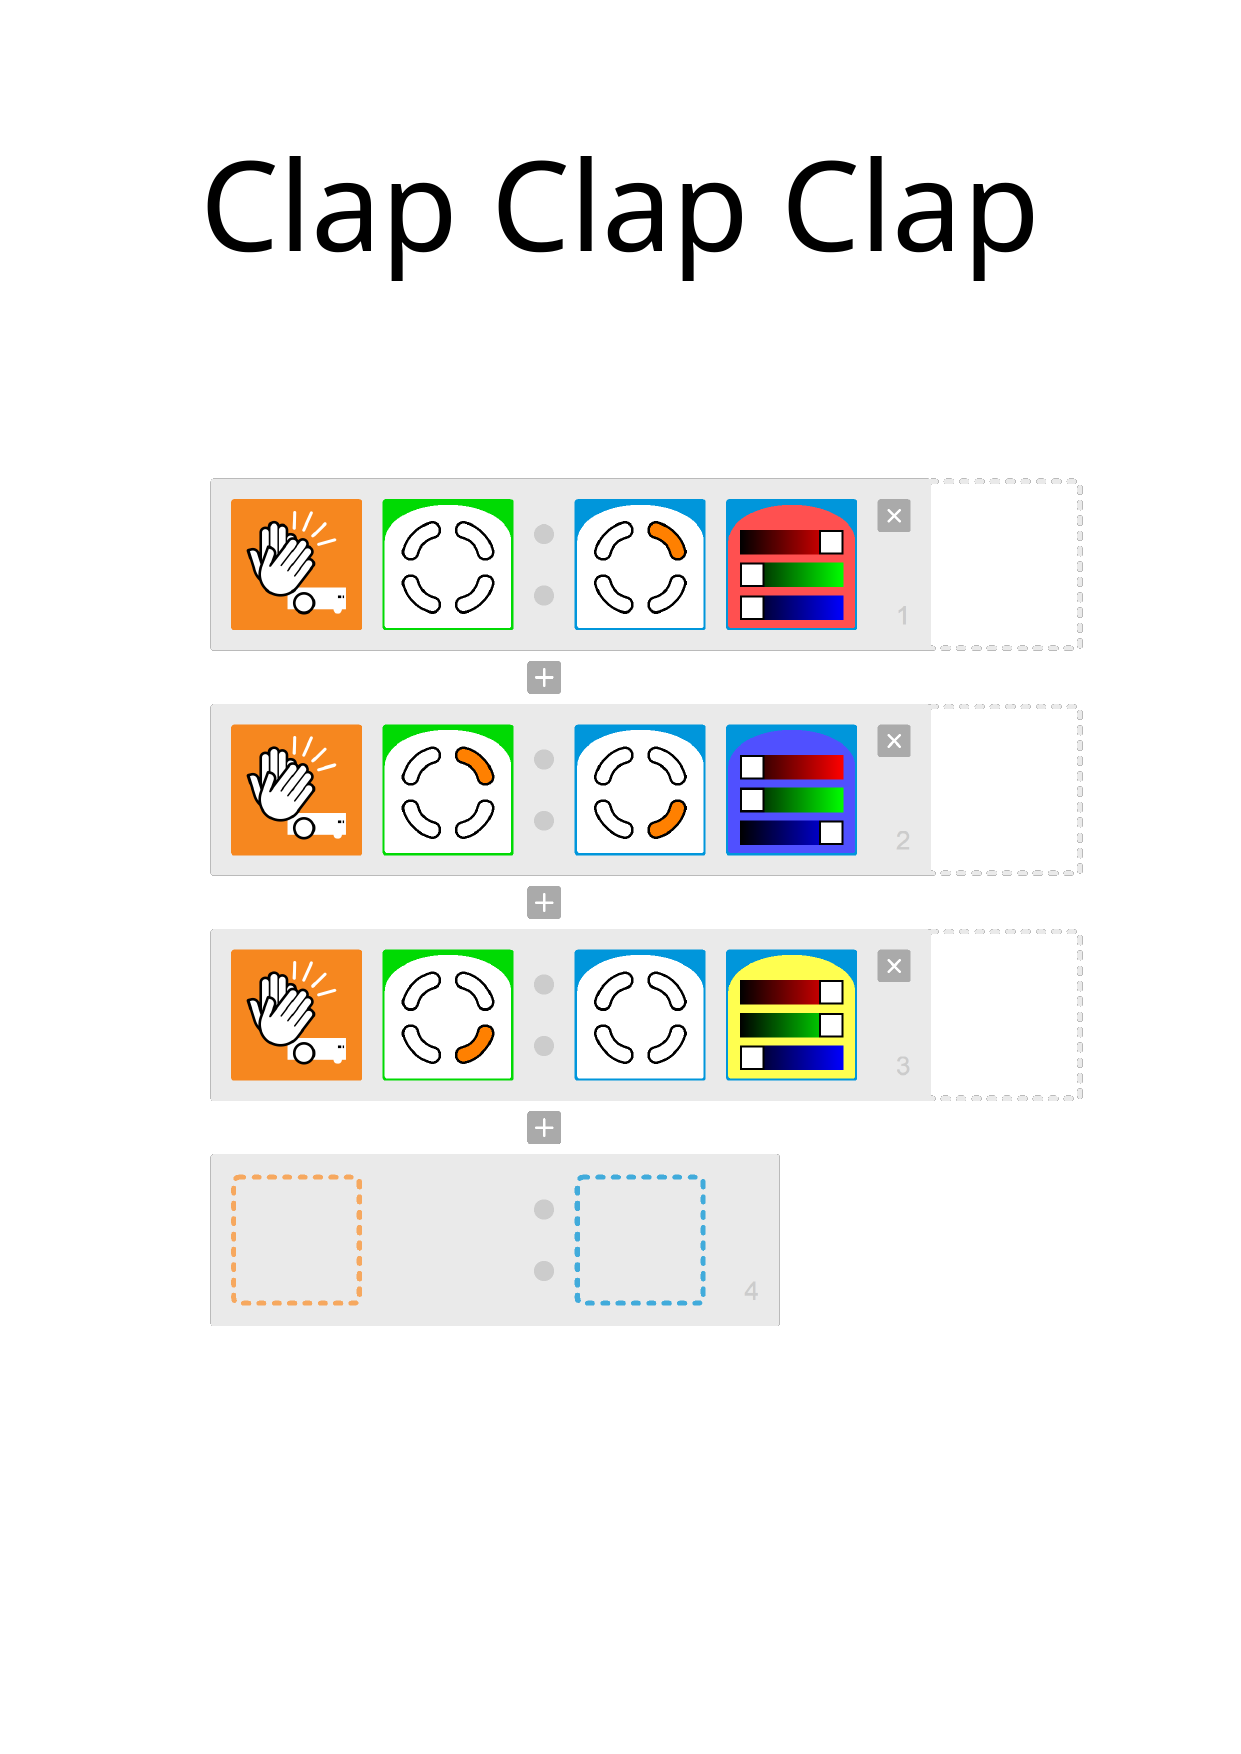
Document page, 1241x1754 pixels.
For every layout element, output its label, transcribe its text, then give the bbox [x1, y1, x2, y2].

picture [118, 458, 1123, 1427]
text Clap Clap Clap [118, 118, 1122, 288]
